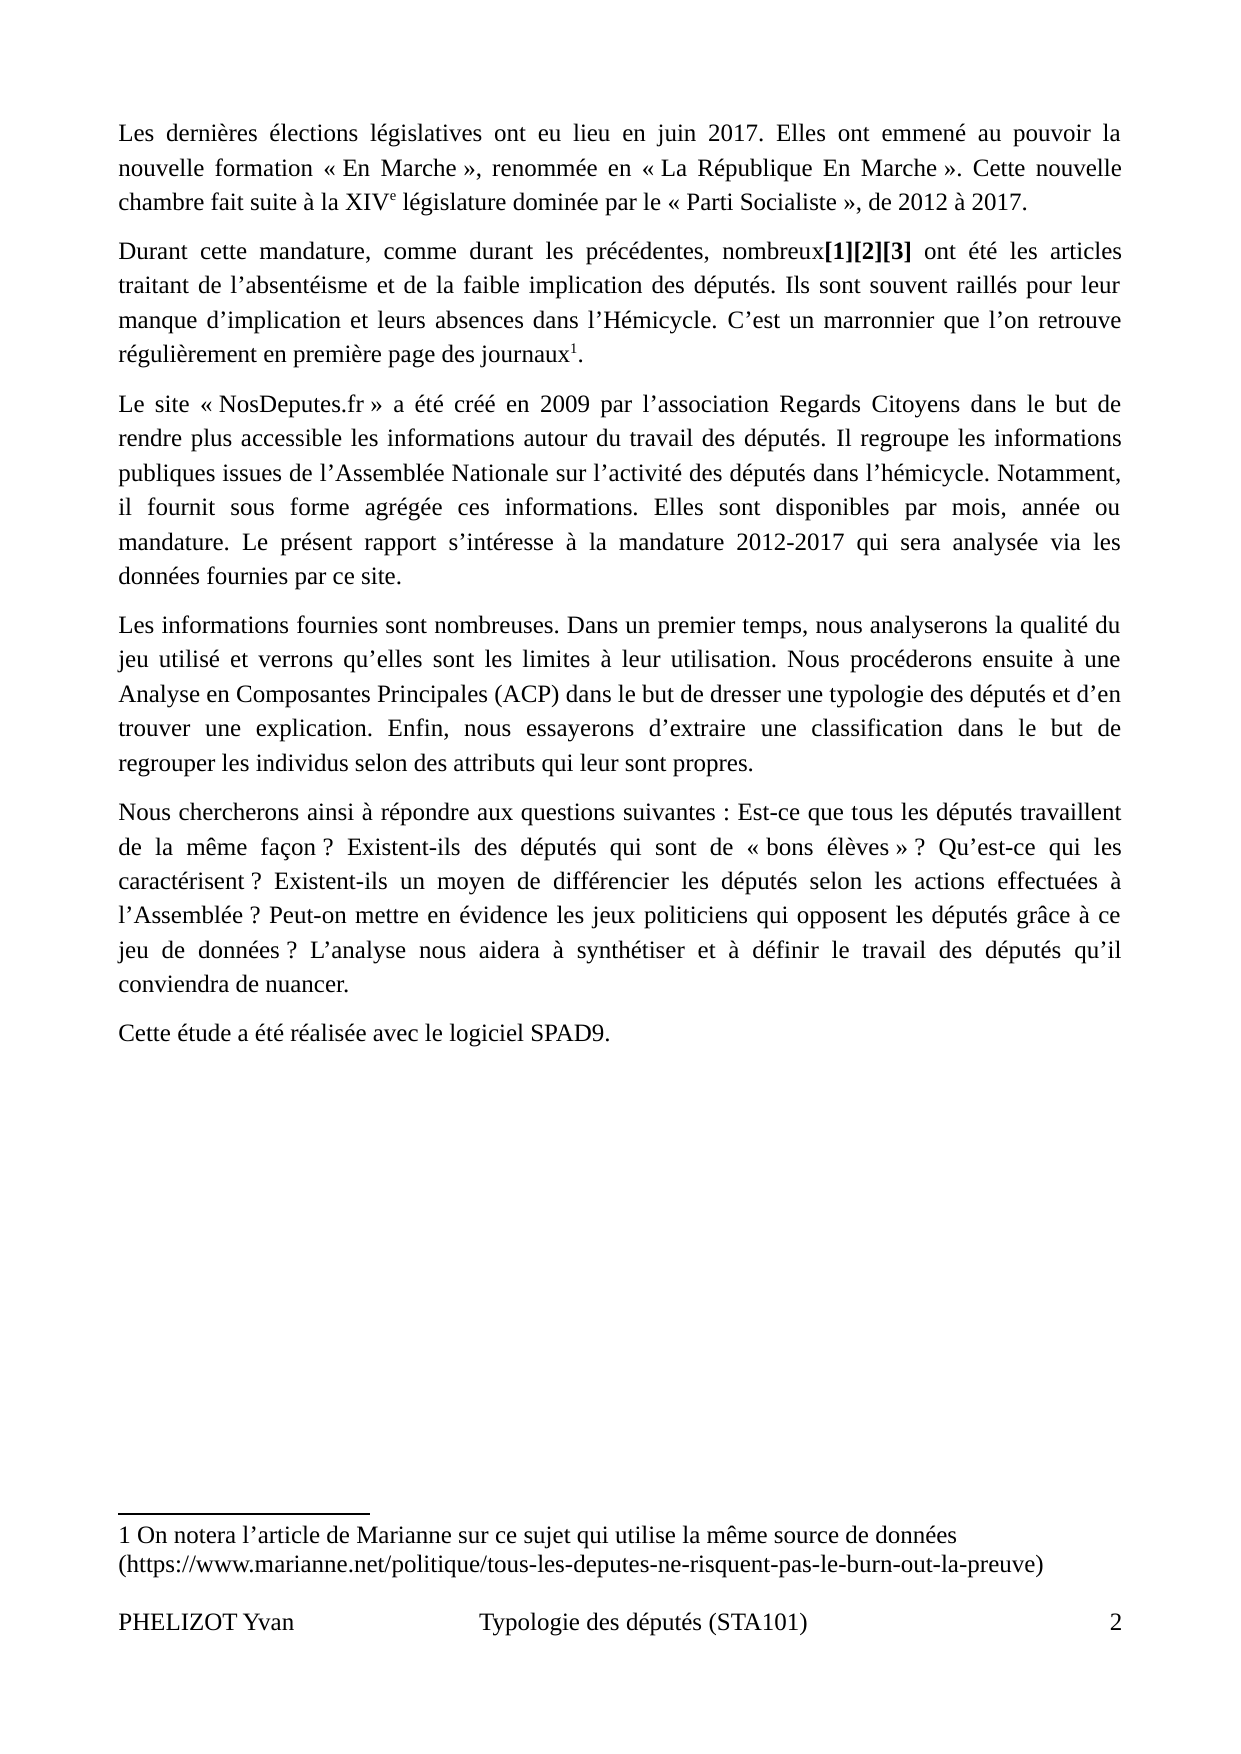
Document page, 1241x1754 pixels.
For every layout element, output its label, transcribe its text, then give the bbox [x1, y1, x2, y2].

text Nous chercherons ainsi à répondre aux questions suivantes : Est-ce que tous les députés travaillent de la même façon ? Existent-ils des députés qui sont de « bons élèves » ? Qu’est-ce qui les caractérisent ? Existent-ils un moyen de différencier les députés selon les actions effectuées à l’Assemblée ? Peut-on mettre en évidence les jeux politiciens qui opposent les députés grâce à ce jeu de données ? L’analyse nous aidera à synthétiser et à définir le travail des députés qu’il conviendra de nuancer. [118, 797, 1122, 998]
text Durant cette mandature, comme durant les précédentes, nombreux[1][2][3] ont été les articles traitant de l’absentéisme et de la faible implication des députés. Ils sont souvent raillés pour leur manque d’implication et leurs absences dans l’Hémicycle. C’est un marronnier que l’on retrouve régulièrement en première page des journaux. [118, 236, 1122, 368]
text Les dernières élections législatives ont eu lieu en juin 2017. Elles ont emmené au pouvoir la nouvelle formation « En Marche », renommée en « La République En Marche ». Cette nouvelle chambre fait suite à la XIVe législature dominée par le « Parti Socialiste », de 2012 à 2017. [118, 118, 1122, 216]
text Les informations fournies sont nombreuses. Dans un premier temps, nous analyserons la qualité du jeu utilisé et verrons qu’elles sont les limites à leur utilisation. Nous procéderons ensuite à une Analyse en Composantes Principales (ACP) dans le but de dresser une typologie des députés et d’en trouver une explication. Enfin, nous essayerons d’extraire une classification dans le but de regrouper les individus selon des attributs qui leur sont propres. [118, 610, 1122, 777]
text On notera l’article de Marianne sur ce sujet qui utilise la même source de données (https://www.marianne.net/politique/tous-les-deputes-ne-risquent-pas-le-burn-out-la-preuve) [118, 1520, 1122, 1578]
text Le site « NosDeputes.fr » a été créé en 2009 par l’association Regards Citoyens dans le but de rendre plus accessible les informations autour du travail des députés. Il regroupe les informations publiques issues de l’Assemblée Nationale sur l’activité des députés dans l’hémicycle. Notamment, il fournit sous forme agrégée ces informations. Elles sont disponibles par mois, année ou mandature. Le présent rapport s’intéresse à la mandature 2012-2017 qui sera analysée via les données fournies par ce site. [118, 389, 1122, 590]
text Cette étude a été réalisée avec le logiciel SPAD9. [118, 1018, 1122, 1047]
